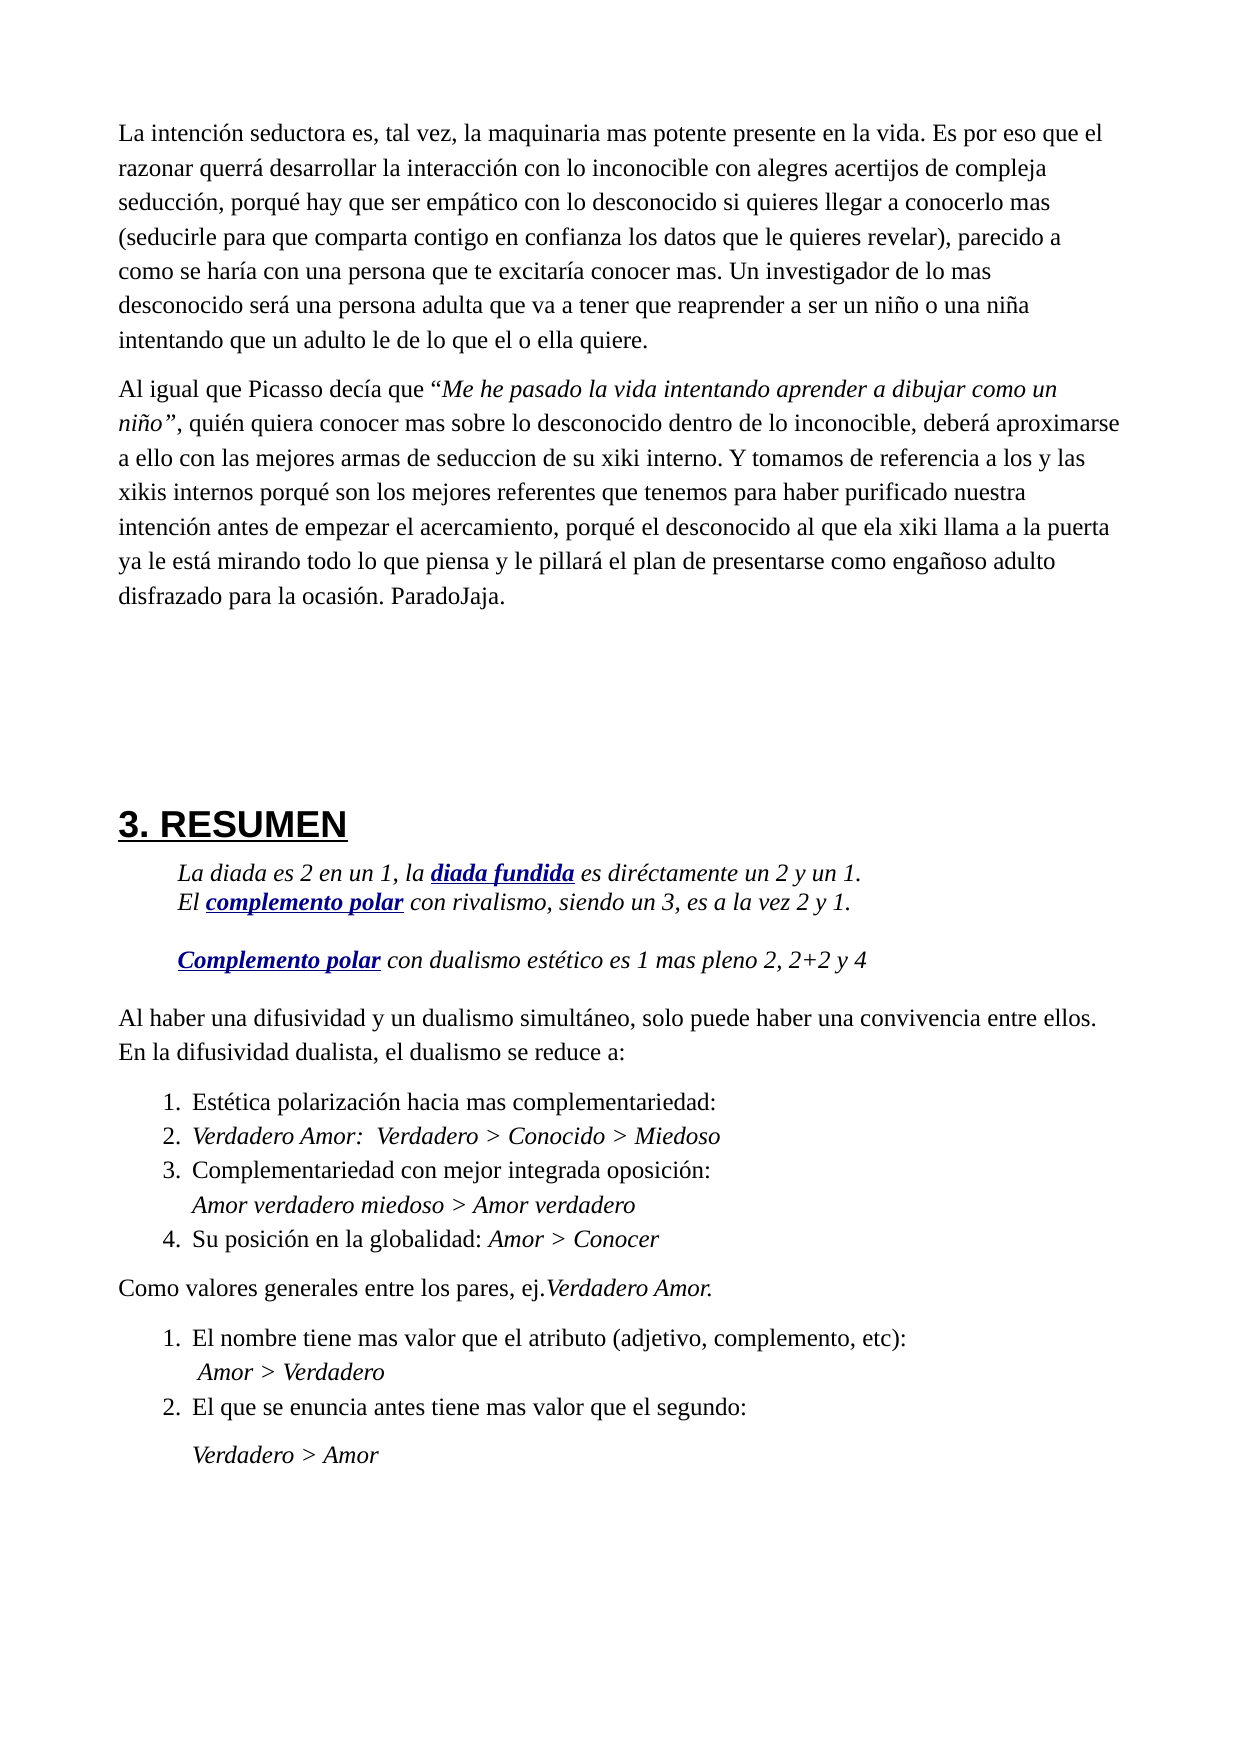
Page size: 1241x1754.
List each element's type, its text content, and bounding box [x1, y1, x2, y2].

text Como valores generales entre los pares, ej.Verdadero Amor. [118, 1273, 1122, 1302]
list Su posición en la globalidad: Amor > Conocer [162, 1224, 1122, 1253]
text Complemento polar con dualismo estético es 1 mas pleno 2, 2+2 y 4 [177, 945, 1063, 973]
text Al igual que Picasso decía que “Me he pasado la vida intentando aprender a dibujar como un niño”, quién quiera conocer mas sobre lo desconocido dentro de lo inconocible, deberá aproximarse a ello con las mejores armas de seduccion de su xiki interno. Y tomamos de referencia a los y las xikis internos porqué son los mejores referentes que tenemos para haber purificado nuestra intención antes de empezar el acercamiento, porqué el desconocido al que ela xiki llama a la puerta ya le está mirando todo lo que piensa y le pillará el plan de presentarse como engañoso adulto disfrazado para la ocasión. ParadoJaja. [118, 374, 1122, 610]
list El que se enuncia antes tiene mas valor que el segundo: [162, 1392, 1122, 1420]
text La intención seductora es, tal vez, la maquinaria mas potente presente en la vida. Es por eso que el razonar querrá desarrollar la interacción con lo inconocible con alegres acertijos de compleja seducción, porqué hay que ser empático con lo desconocido si quieres llegar a conocerlo mas (seducirle para que comparta contigo en confianza los datos que le quieres revelar), parecido a como se haría con una persona que te excitaría conocer mas. Un investigador de lo mas desconocido será una persona adulta que va a tener que reaprender a ser un niño o una niña intentando que un adulto le de lo que el o ella quiere. [118, 118, 1122, 354]
text La diada es 2 en un 1, la diada fundida es diréctamente un 2 y un 1. El complemento polar con rivalismo, siendo un 3, es a la vez 2 y 1. [177, 858, 1063, 915]
list Amor > Verdadero [162, 1357, 1122, 1386]
text Al haber una difusividad y un dualismo simultáneo, solo puede haber una convivencia entre ellos. En la difusividad dualista, el dualismo se reduce a: [118, 1003, 1122, 1066]
list Amor verdadero miedoso > Amor verdadero [162, 1190, 1122, 1219]
list Complementariedad con mejor integrada oposición: [162, 1156, 1122, 1184]
list Estética polarización hacia mas complementariedad: [162, 1087, 1122, 1115]
subtitle 3. RESUMEN [118, 802, 1122, 845]
list El nombre tiene mas valor que el atributo (adjetivo, complemento, etc): [162, 1323, 1122, 1351]
list Verdadero > Amor [162, 1441, 1122, 1469]
list Verdadero Amor: Verdadero > Conocido > Miedoso [162, 1121, 1122, 1150]
